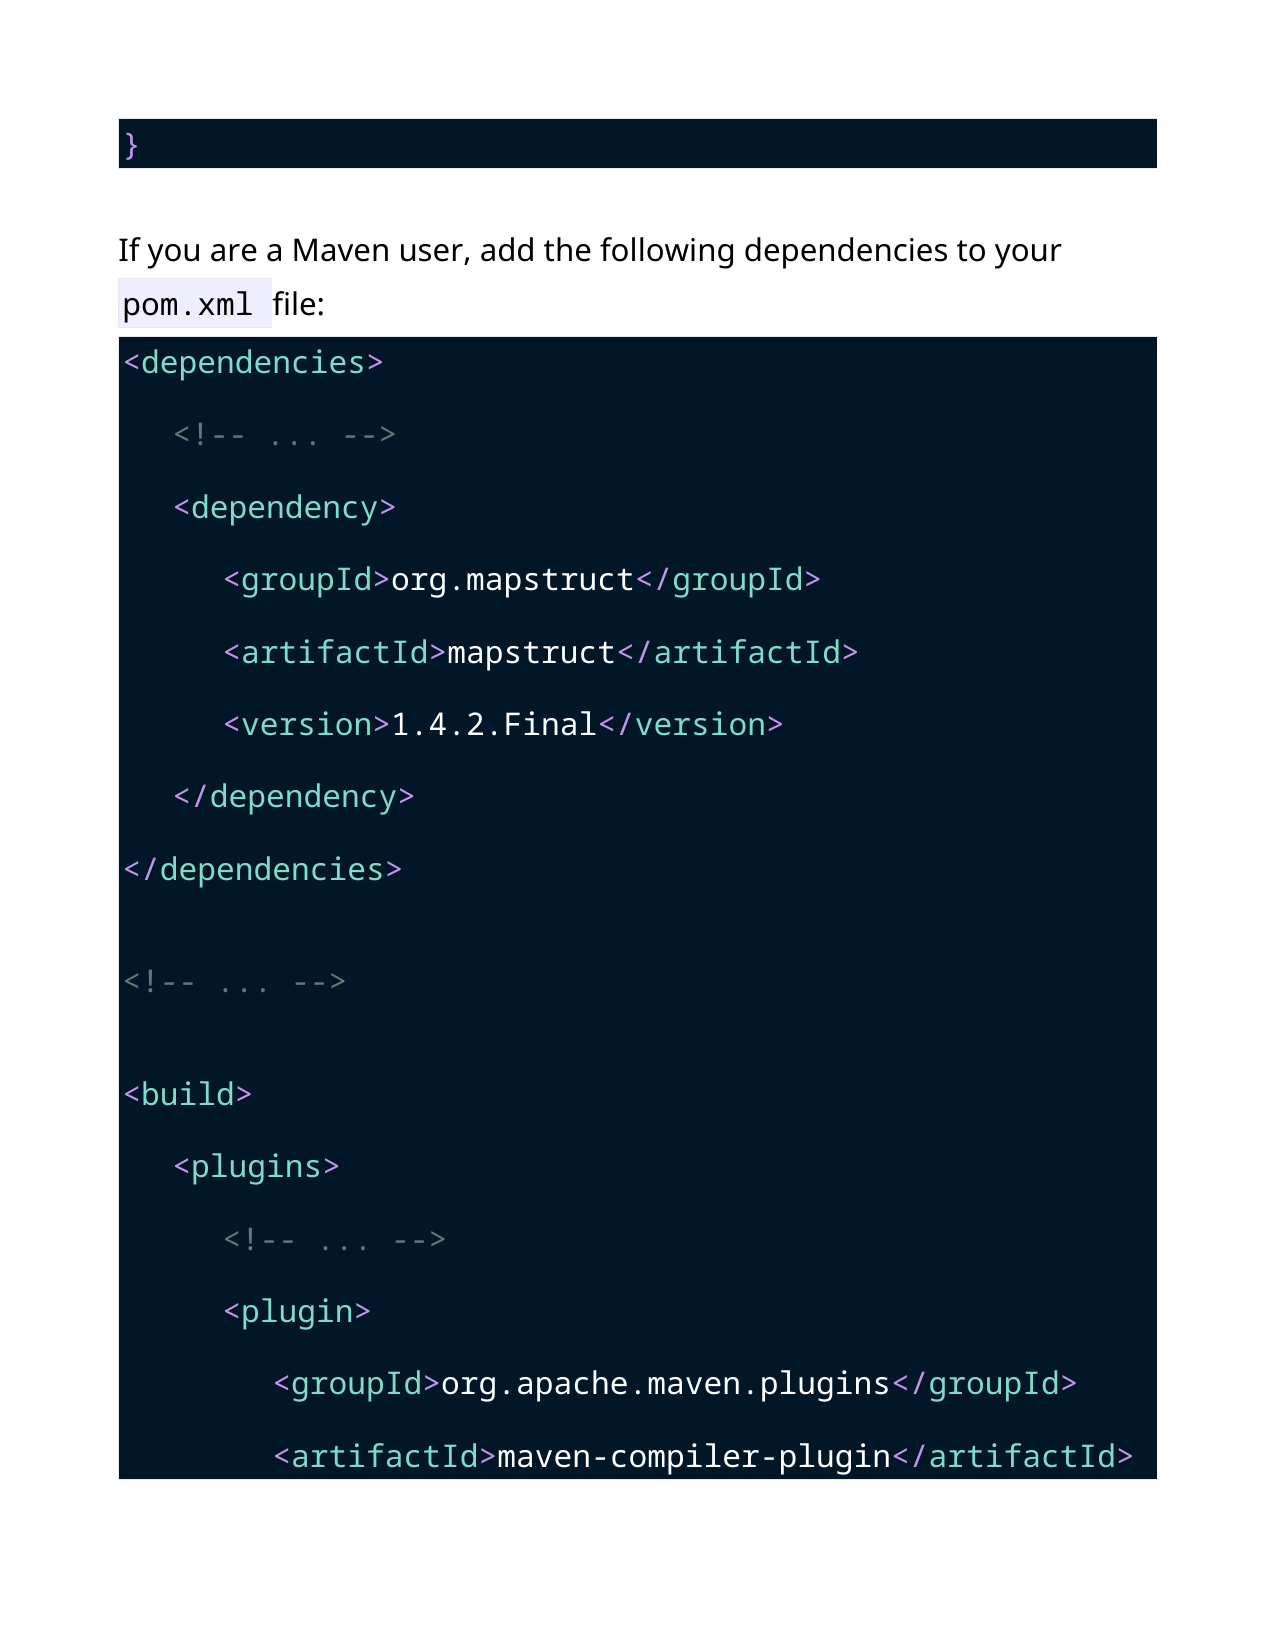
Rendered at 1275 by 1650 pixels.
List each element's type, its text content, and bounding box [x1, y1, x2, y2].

text <artifactId>mapstruct</artifactId> [119, 626, 1157, 672]
text <dependencies> [119, 337, 1157, 383]
text <build> [119, 1068, 1157, 1114]
text If you are a Maven user, add the following dependencies to your pom.xml file: [118, 228, 1157, 328]
text } [119, 119, 1157, 168]
text <plugin> [119, 1285, 1157, 1332]
text </dependency> [119, 770, 1157, 817]
text <groupId>org.mapstruct</groupId> [119, 553, 1157, 600]
text <groupId>org.apache.maven.plugins</groupId> [119, 1357, 1157, 1404]
text <!-- ... --> [119, 1213, 1157, 1259]
text </dependencies> [119, 843, 1157, 889]
text <plugins> [119, 1140, 1157, 1187]
text <!-- ... --> [119, 408, 1157, 455]
text <!-- ... --> [119, 955, 1157, 1002]
text <version>1.4.2.Final</version> [119, 698, 1157, 744]
text <dependency> [119, 481, 1157, 527]
text <artifactId>maven-compiler-plugin</artifactId> [119, 1430, 1157, 1479]
